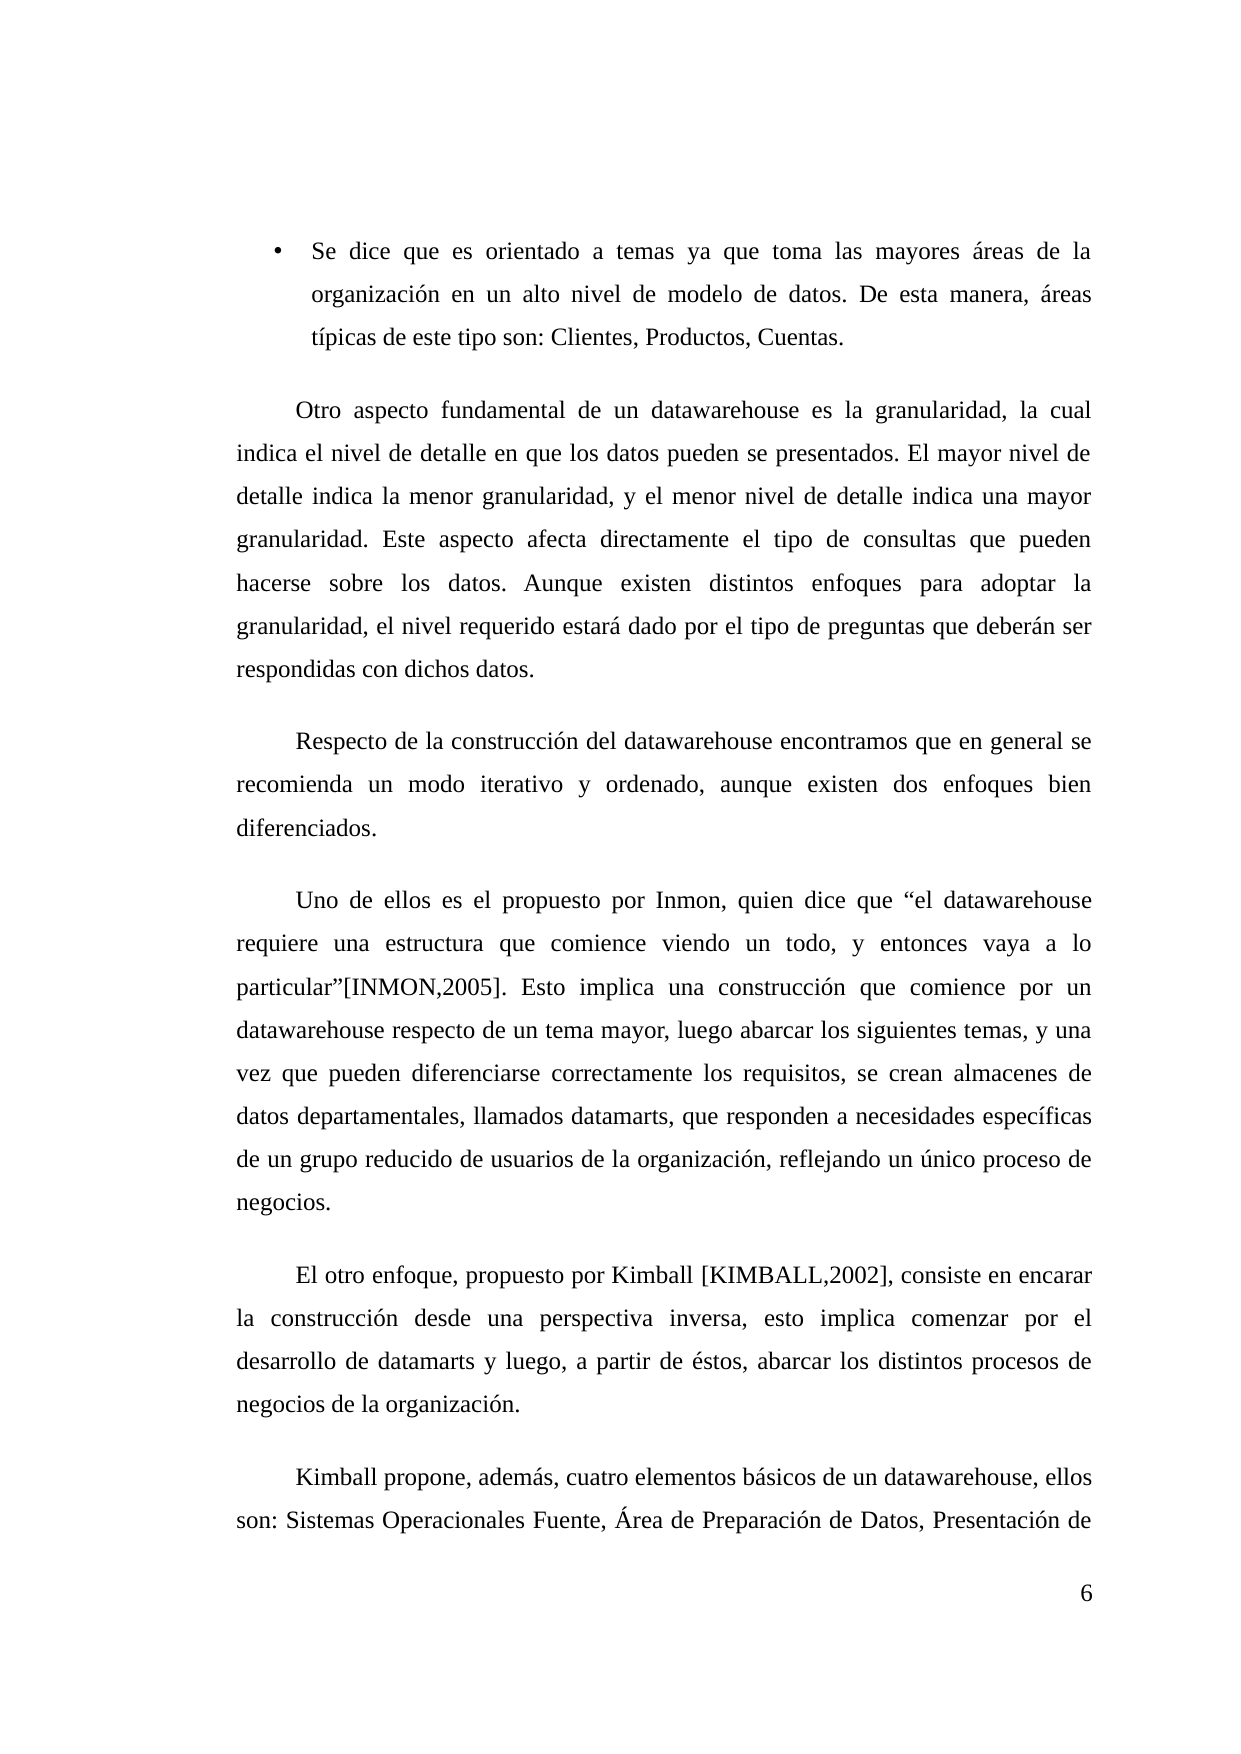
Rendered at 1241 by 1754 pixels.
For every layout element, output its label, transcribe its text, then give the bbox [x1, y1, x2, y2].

text Kimball propone, además, cuatro elementos básicos de un datawarehouse, ellos son: Sistemas Operacionales Fuente, Área de Preparación de Datos, Presentación de [236, 1462, 1093, 1534]
list Se dice que es orientado a temas ya que toma las mayores áreas de la organización en un alto nivel de modelo de datos. De esta manera, áreas típicas de este tipo son: Clientes, Productos, Cuentas. [274, 236, 1093, 351]
text Respecto de la construcción del datawarehouse encontramos que en general se recomienda un modo iterativo y ordenado, aunque existen dos enfoques bien diferenciados. [236, 726, 1093, 841]
text Otro aspecto fundamental de un datawarehouse es la granularidad, la cual indica el nivel de detalle en que los datos pueden se presentados. El mayor nivel de detalle indica la menor granularidad, y el menor nivel de detalle indica una mayor granularidad. Este aspecto afecta directamente el tipo de consultas que pueden hacerse sobre los datos. Aunque existen distintos enfoques para adoptar la granularidad, el nivel requerido estará dado por el tipo de preguntas que deberán ser respondidas con dichos datos. [236, 395, 1093, 683]
text Uno de ellos es el propuesto por Inmon, quien dice que “el datawarehouse requiere una estructura que comience viendo un todo, y entonces vaya a lo particular”[INMON,2005]. Esto implica una construcción que comience por un datawarehouse respecto de un tema mayor, luego abarcar los siguientes temas, y una vez que pueden diferenciarse correctamente los requisitos, se crean almacenes de datos departamentales, llamados datamarts, que responden a necesidades específicas de un grupo reducido de usuarios de la organización, reflejando un único proceso de negocios. [236, 885, 1093, 1216]
text El otro enfoque, propuesto por Kimball [KIMBALL,2002], consiste en encarar la construcción desde una perspectiva inversa, esto implica comenzar por el desarrollo de datamarts y luego, a partir de éstos, abarcar los distintos procesos de negocios de la organización. [236, 1260, 1093, 1418]
